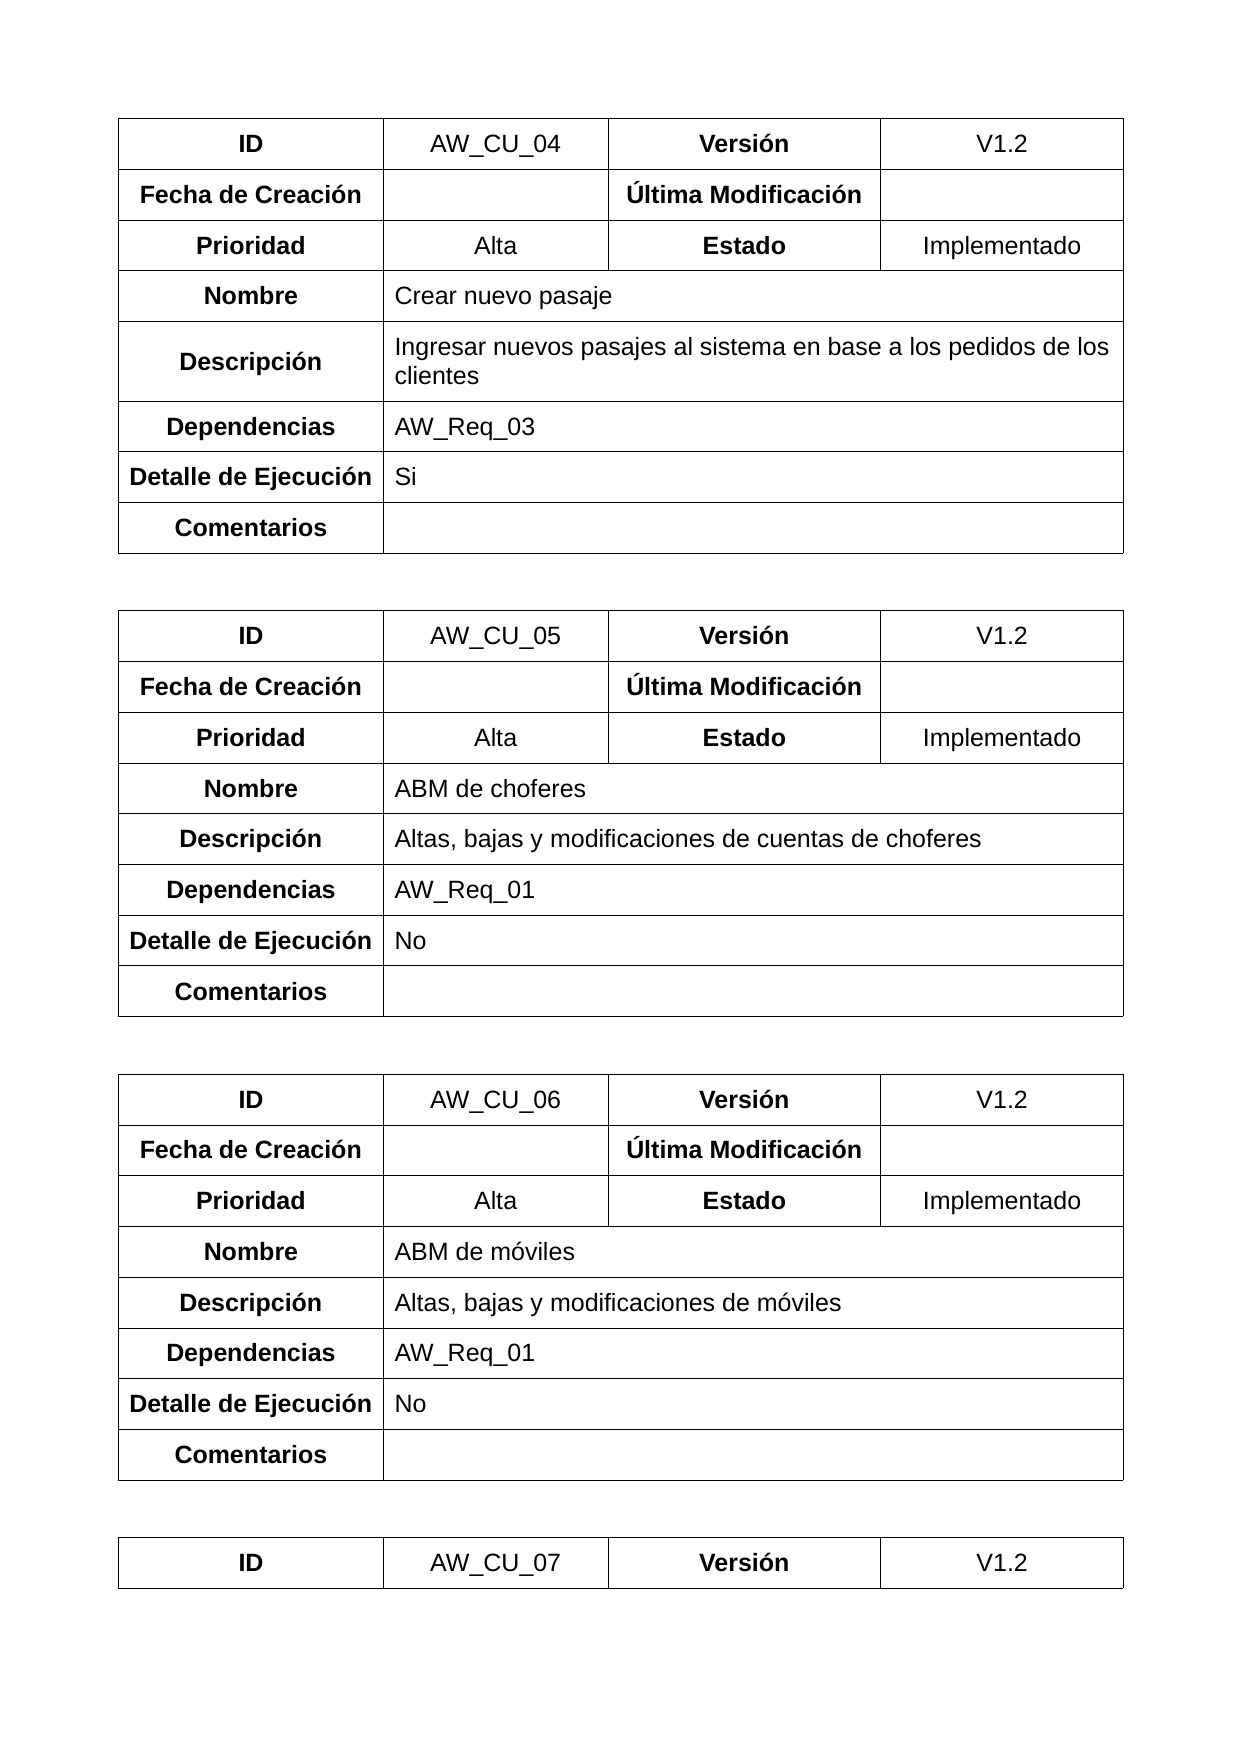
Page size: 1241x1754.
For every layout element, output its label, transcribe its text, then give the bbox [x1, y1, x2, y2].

table_header AW_CU_05 [384, 611, 608, 661]
table_cell Comentarios [119, 1430, 383, 1479]
table_cell Fecha de Creación [119, 170, 383, 219]
table_cell Fecha de Creación [119, 1126, 383, 1175]
table_header ID [119, 611, 383, 661]
table_cell Fecha de Creación [119, 662, 383, 712]
table_cell Altas, bajas y modificaciones de cuentas de choferes [384, 814, 1123, 864]
table_cell Implementado [881, 1176, 1123, 1226]
table_cell [384, 1430, 1123, 1479]
table_header ID [119, 119, 383, 169]
table_cell No [384, 1379, 1123, 1429]
table_cell AW_Req_03 [384, 402, 1123, 451]
table_cell Crear nuevo pasaje [384, 271, 1123, 321]
table_header ID [119, 1538, 383, 1588]
table_cell Dependencias [119, 402, 383, 451]
table_cell Alta [384, 1176, 608, 1226]
table_cell AW_Req_01 [384, 1329, 1123, 1378]
table_header V1.2 [881, 611, 1123, 661]
table_cell [881, 1126, 1123, 1175]
table_cell Prioridad [119, 713, 383, 762]
table_cell Implementado [881, 713, 1123, 762]
table_cell [384, 966, 1123, 1016]
table_cell Descripción [119, 1278, 383, 1327]
table_header AW_CU_04 [384, 119, 608, 169]
table_cell ABM de móviles [384, 1227, 1123, 1277]
table_cell [384, 662, 608, 712]
table_cell Detalle de Ejecución [119, 916, 383, 965]
table_cell Detalle de Ejecución [119, 452, 383, 502]
table_cell Si [384, 452, 1123, 502]
table_cell Altas, bajas y modificaciones de móviles [384, 1278, 1123, 1327]
table_header V1.2 [881, 1075, 1123, 1124]
table_cell Estado [609, 221, 880, 270]
table_cell Nombre [119, 1227, 383, 1277]
table_header V1.2 [881, 1538, 1123, 1588]
table_cell Última Modificación [609, 170, 880, 219]
table_header AW_CU_06 [384, 1075, 608, 1124]
table_cell Detalle de Ejecución [119, 1379, 383, 1429]
table_cell Implementado [881, 221, 1123, 270]
table_cell Ingresar nuevos pasajes al sistema en base a los pedidos de los clientes [384, 322, 1123, 401]
table_cell [384, 1126, 608, 1175]
table_cell [881, 170, 1123, 219]
table_cell Comentarios [119, 966, 383, 1016]
table_cell Prioridad [119, 1176, 383, 1226]
table_cell Alta [384, 713, 608, 762]
table_cell Última Modificación [609, 662, 880, 712]
table_header Versión [609, 1538, 880, 1588]
table_cell Descripción [119, 814, 383, 864]
table_header Versión [609, 119, 880, 169]
table_cell AW_Req_01 [384, 865, 1123, 915]
table_cell Estado [609, 1176, 880, 1226]
table_header ID [119, 1075, 383, 1124]
table_cell No [384, 916, 1123, 965]
table_cell [384, 503, 1123, 553]
table_cell Nombre [119, 271, 383, 321]
table_header Versión [609, 611, 880, 661]
table_cell ABM de choferes [384, 764, 1123, 813]
table_cell Comentarios [119, 503, 383, 553]
table_cell [384, 170, 608, 219]
table_header AW_CU_07 [384, 1538, 608, 1588]
table_cell Estado [609, 713, 880, 762]
table_cell Última Modificación [609, 1126, 880, 1175]
table_cell Nombre [119, 764, 383, 813]
table_header Versión [609, 1075, 880, 1124]
table_cell Prioridad [119, 221, 383, 270]
table_cell Descripción [119, 322, 383, 401]
table_header V1.2 [881, 119, 1123, 169]
table_cell Alta [384, 221, 608, 270]
table_cell Dependencias [119, 1329, 383, 1378]
table_cell [881, 662, 1123, 712]
table_cell Dependencias [119, 865, 383, 915]
